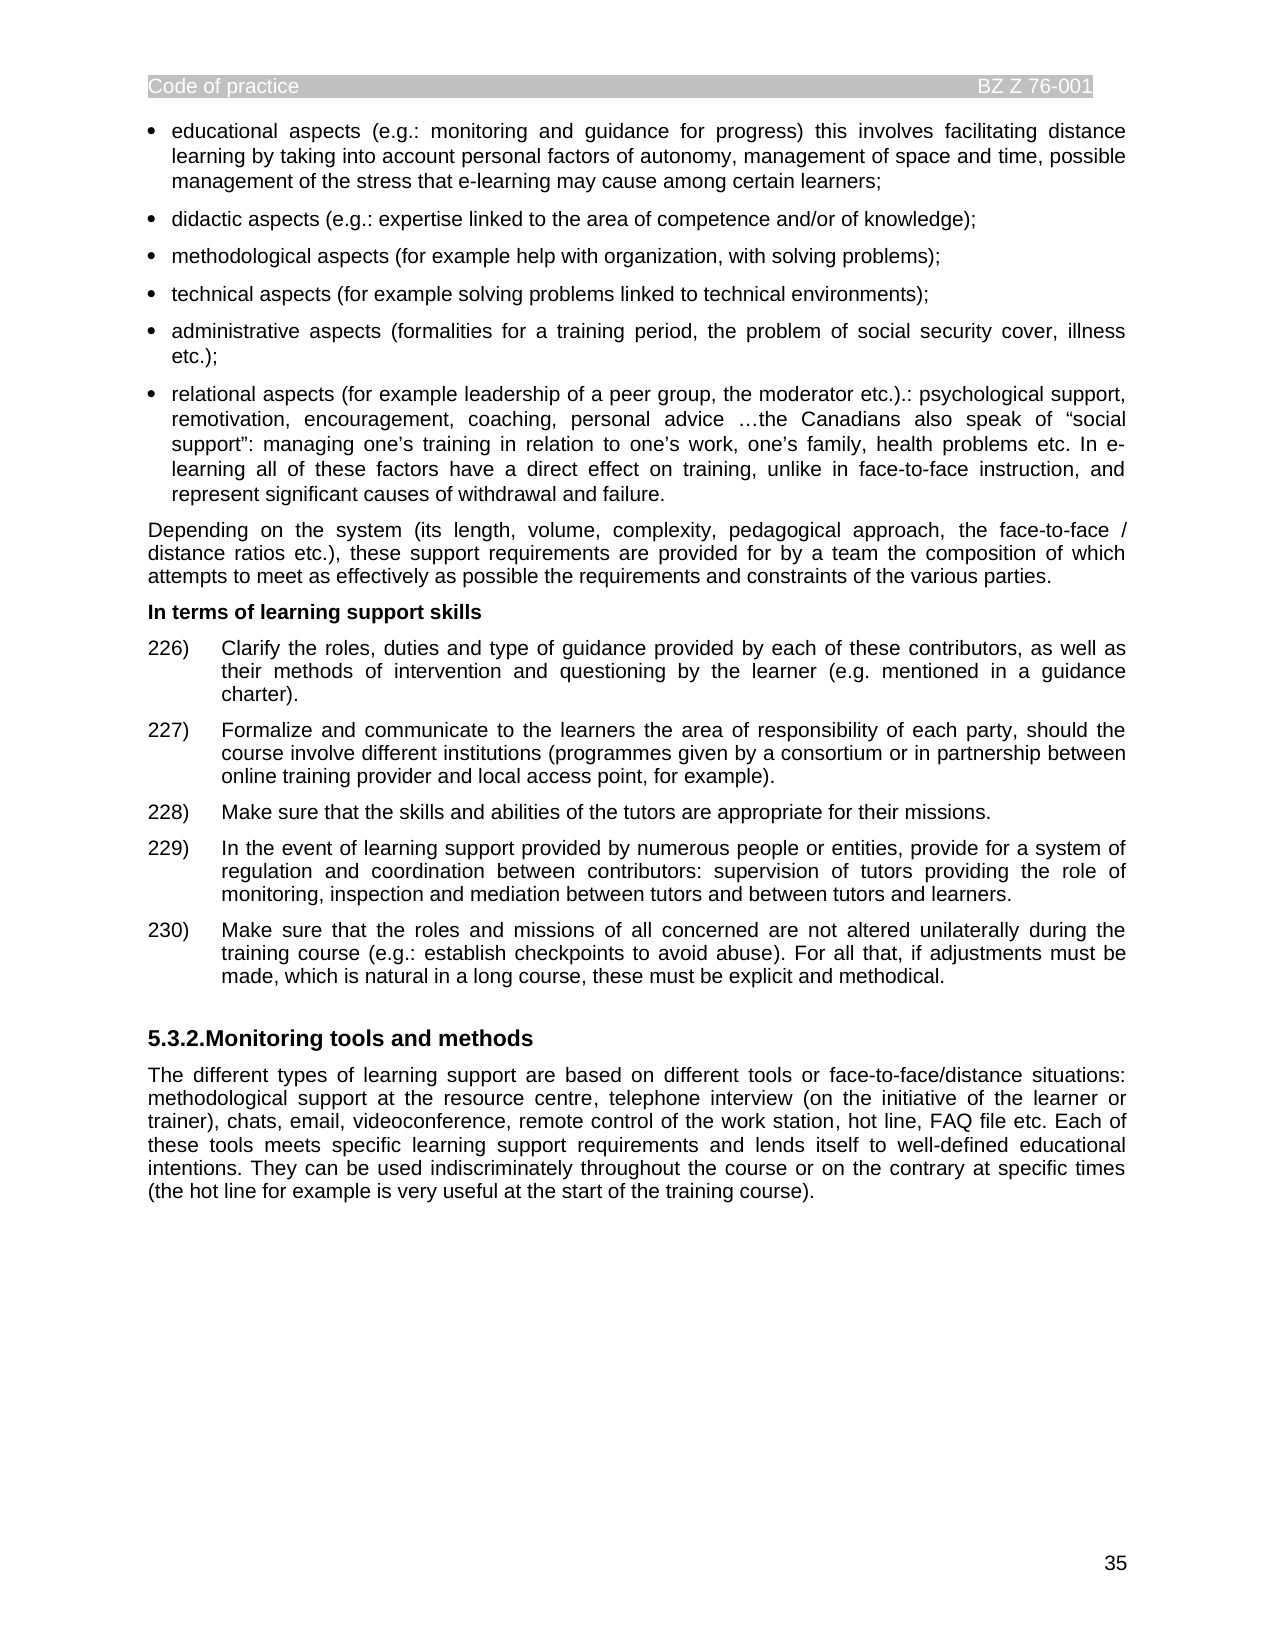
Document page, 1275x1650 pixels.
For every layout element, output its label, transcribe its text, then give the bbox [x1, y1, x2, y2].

text Depending on the system (its length, volume, complexity, pedagogical approach, the face-to-face / distance ratios etc.), these support requirements are provided for by a team the composition of which attempts to meet as effectively as possible the requirements and constraints of the various parties. [148, 518, 1127, 588]
list didactic aspects (e.g.: expertise linked to the area of competence and/or of knowledge); [148, 206, 1127, 231]
text 227) Formalize and communicate to the learners the area of responsibility of each party, should the course involve different institutions (programmes given by a consortium or in partnership between online training provider and local access point, for example). [148, 718, 1127, 788]
list administrative aspects (formalities for a training period, the problem of social security cover, illness etc.); [148, 318, 1127, 368]
text The different types of learning support are based on different tools or face-to-face/distance situations: methodological support at the resource centre, telephone interview (on the initiative of the learner or trainer), chats, email, videoconference, remote control of the work station, hot line, FAQ file etc. Each of these tools meets specific learning support requirements and lends itself to well-defined educational intentions. They can be used indiscriminately throughout the course or on the contrary at specific times (the hot line for example is very useful at the start of the training course). [148, 1064, 1127, 1203]
text 228) Make sure that the skills and abilities of the tutors are appropriate for their missions. [148, 800, 1127, 824]
text 229) In the event of learning support provided by numerous people or entities, provide for a system of regulation and coordination between contributors: supervision of tutors providing the role of monitoring, inspection and mediation between tutors and between tutors and learners. [148, 836, 1127, 906]
text In terms of learning support skills [148, 600, 1127, 623]
list relational aspects (for example leadership of a peer group, the moderator etc.).: psychological support, remotivation, encouragement, coaching, personal advice …the Canadians also speak of “social support”: managing one’s training in relation to one’s work, one’s family, health problems etc. In e-learning all of these factors have a direct effect on training, unlike in face-to-face instruction, and represent significant causes of withdrawal and failure. [148, 381, 1127, 506]
subtitle Monitoring tools and methods [148, 1026, 1127, 1051]
list educational aspects (e.g.: monitoring and guidance for progress) this involves facilitating distance learning by taking into account personal factors of autonomy, management of space and time, possible management of the stress that e-learning may cause among certain learners; [148, 118, 1127, 193]
list technical aspects (for example solving problems linked to technical environments); [148, 281, 1127, 306]
text 230) Make sure that the roles and missions of all concerned are not altered unilaterally during the training course (e.g.: establish checkpoints to avoid abuse). For all that, if adjustments must be made, which is natural in a long course, these must be explicit and methodical. [148, 918, 1127, 988]
list methodological aspects (for example help with organization, with solving problems); [148, 243, 1127, 268]
text 226) Clarify the roles, duties and type of guidance provided by each of these contributors, as well as their methods of intervention and questioning by the learner (e.g. mentioned in a guidance charter). [148, 636, 1127, 706]
